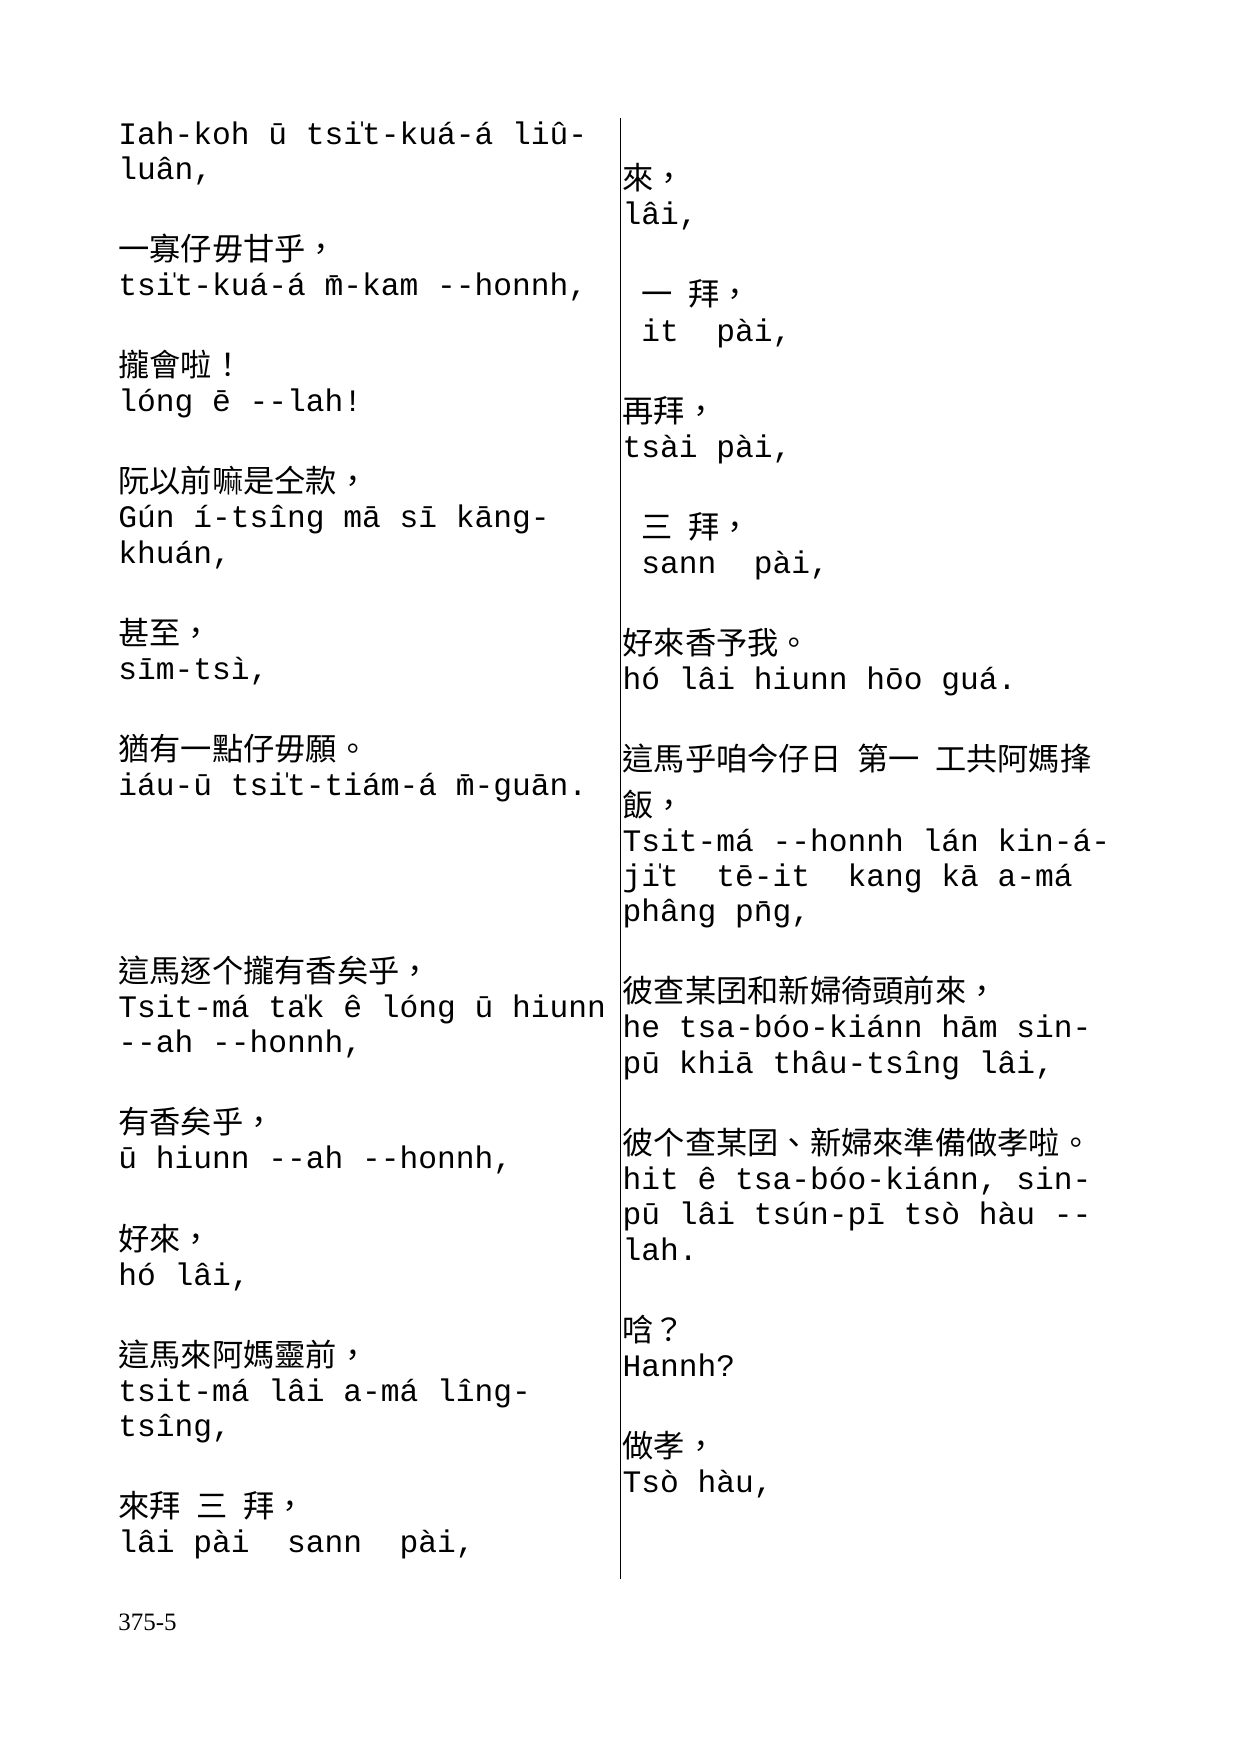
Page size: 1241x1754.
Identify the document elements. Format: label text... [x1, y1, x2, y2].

text 一寡仔毋甘乎， [118, 224, 618, 269]
text 這馬逐个攏有香矣乎， [118, 946, 618, 991]
text Tsò hàu, [622, 1466, 1122, 1502]
text hó lâi hiunn hōo guá. [622, 664, 1122, 699]
text Tsit-má --honnh lán kin-á-ji̍t tē-it kang kā a-má phâng pn̄g, [622, 825, 1122, 931]
text Iah-koh ū tsi̍t-kuá-á liû-luân, [118, 118, 618, 189]
text hit ê tsa-bóo-kiánn, sin-pū lâi tsún-pī tsò hàu --lah. [622, 1163, 1122, 1269]
text 猶有一點仔毋願。 [118, 724, 618, 769]
text 彼查某囝和新婦徛頭前來， [622, 967, 1122, 1012]
text 阮以前嘛是仝款， [118, 456, 618, 502]
text 甚至， [118, 608, 618, 653]
text tsi̍t-kuá-á m̄-kam --honnh, [118, 269, 618, 305]
text 攏會啦！ [118, 340, 618, 386]
text Tsit-má ta̍k ê lóng ū hiunn --ah --honnh, [118, 991, 618, 1062]
text 唅？ [622, 1305, 1122, 1350]
text sīm-tsì, [118, 653, 618, 688]
text tsit-má lâi a-má lîng-tsîng, [118, 1375, 618, 1446]
text 好來， [118, 1214, 618, 1259]
text it pài, [622, 315, 1122, 351]
text 好來香予我。 [622, 618, 1122, 664]
text 三 拜， [622, 502, 1122, 548]
text 一 拜， [622, 269, 1122, 315]
text 來， [622, 153, 1122, 199]
text 來拜 三 拜， [118, 1481, 618, 1526]
text iáu-ū tsi̍t-tiám-á m̄-guān. [118, 769, 618, 804]
text he tsa-bóo-kiánn hām sin-pū khiā thâu-tsîng lâi, [622, 1012, 1122, 1083]
text lâi, [622, 199, 1122, 234]
text Gún í-tsîng mā sī kāng-khuán, [118, 502, 618, 572]
text sann pài, [622, 548, 1122, 583]
text ū hiunn --ah --honnh, [118, 1143, 618, 1178]
text 再拜， [622, 386, 1122, 431]
text 彼个查某囝、新婦來準備做孝啦。 [622, 1118, 1122, 1163]
text 這馬來阿媽靈前， [118, 1330, 618, 1375]
text 這馬乎咱今仔日 第一 工共阿媽捀飯， [622, 734, 1122, 825]
text hó lâi, [118, 1259, 618, 1294]
text tsài pài, [622, 431, 1122, 467]
text lâi pài sann pài, [118, 1526, 618, 1562]
text Hannh? [622, 1350, 1122, 1386]
text lóng ē --lah! [118, 386, 618, 421]
text 有香矣乎， [118, 1098, 618, 1143]
text 做孝， [622, 1421, 1122, 1466]
